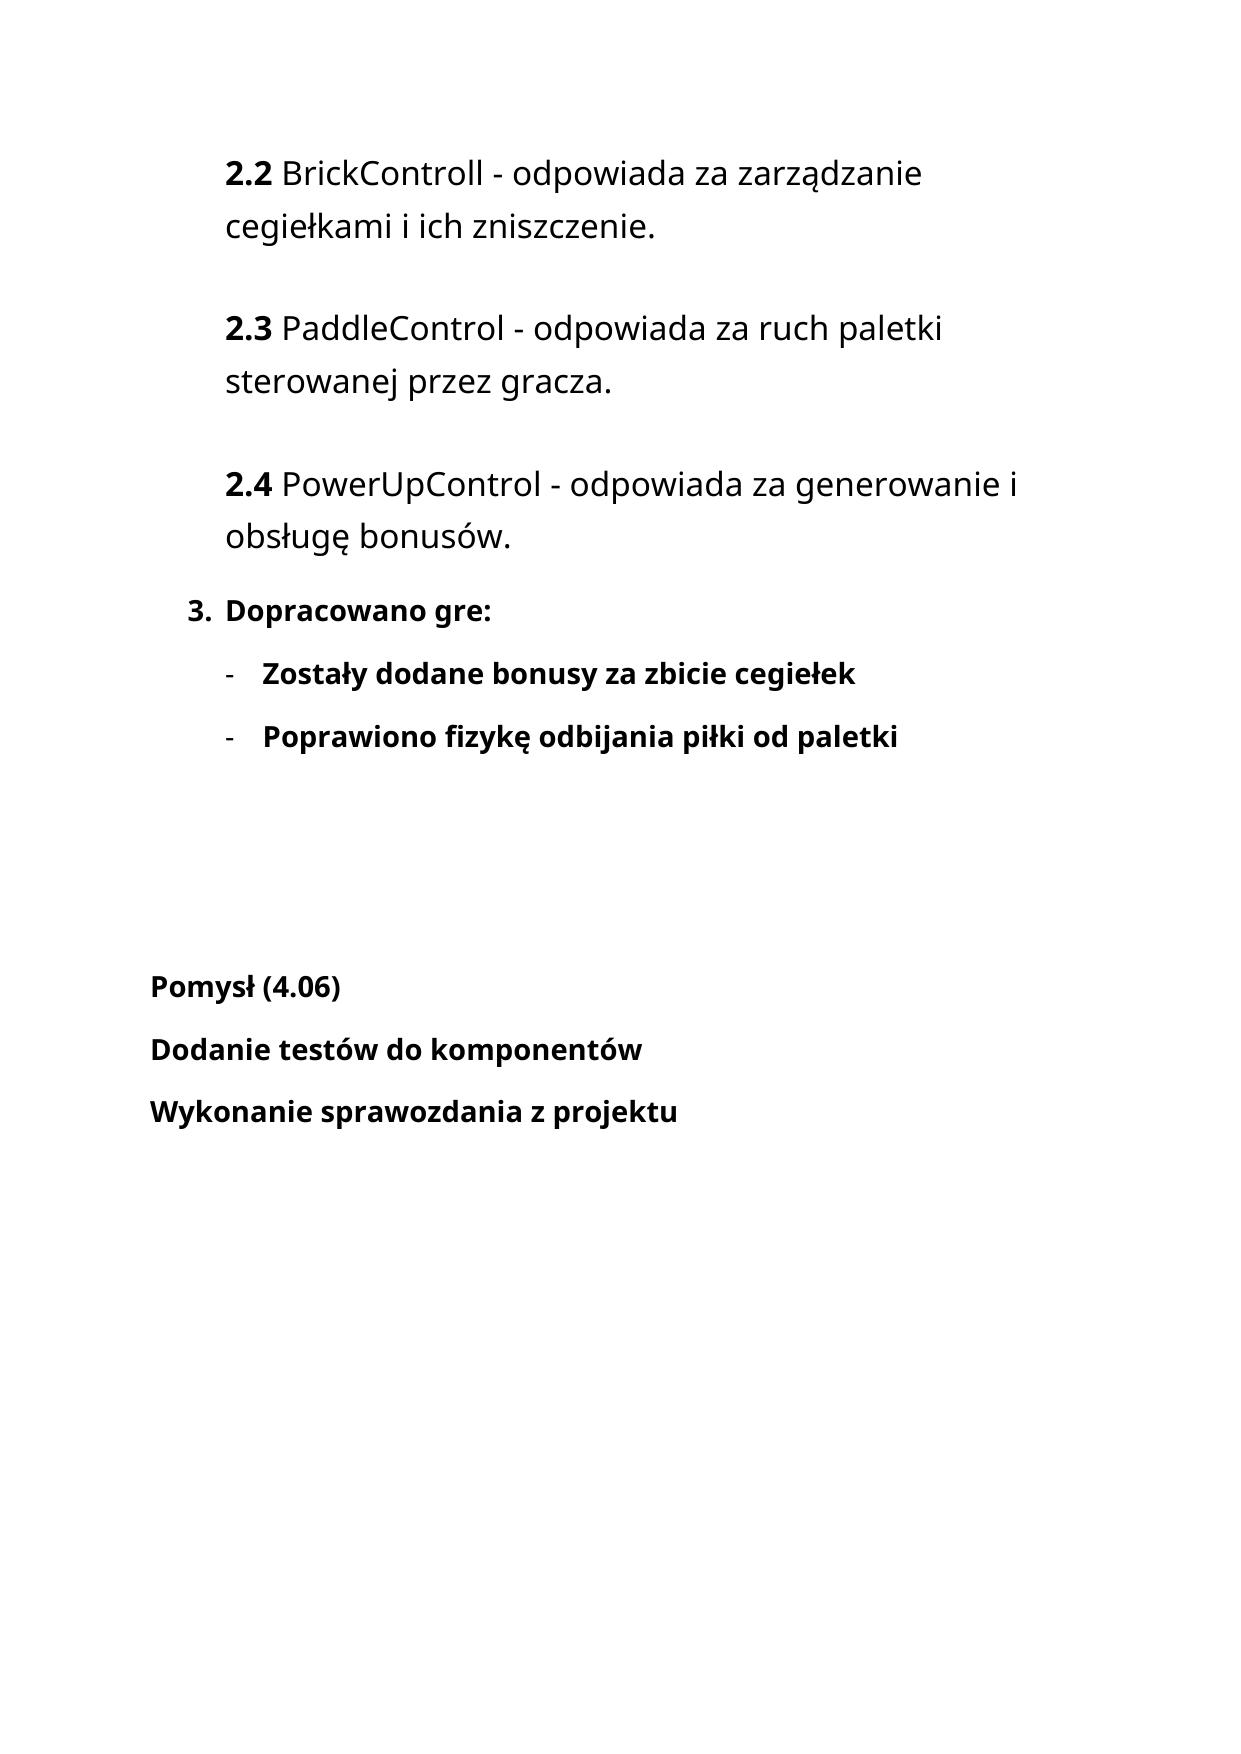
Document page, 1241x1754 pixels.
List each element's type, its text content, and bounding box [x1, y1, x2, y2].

list 2.2 BrickControll - odpowiada za zarządzanie cegiełkami i ich zniszczenie. [225, 150, 1090, 248]
list Zostały dodane bonusy za zbicie cegiełek [225, 653, 1090, 693]
text Wykonanie sprawozdania z projektu [150, 1091, 1090, 1131]
list Poprawiono fizykę odbijania piłki od paletki [225, 716, 1090, 756]
list 2.3 PaddleControl - odpowiada za ruch paletki sterowanej przez gracza. [225, 305, 1090, 403]
text Pomysł (4.06) [150, 966, 1090, 1006]
list 2.4 PowerUpControl - odpowiada za generowanie i obsługę bonusów. [225, 460, 1090, 558]
list Dopracowano gre: [187, 591, 1090, 630]
text Dodanie testów do komponentów [150, 1029, 1090, 1068]
